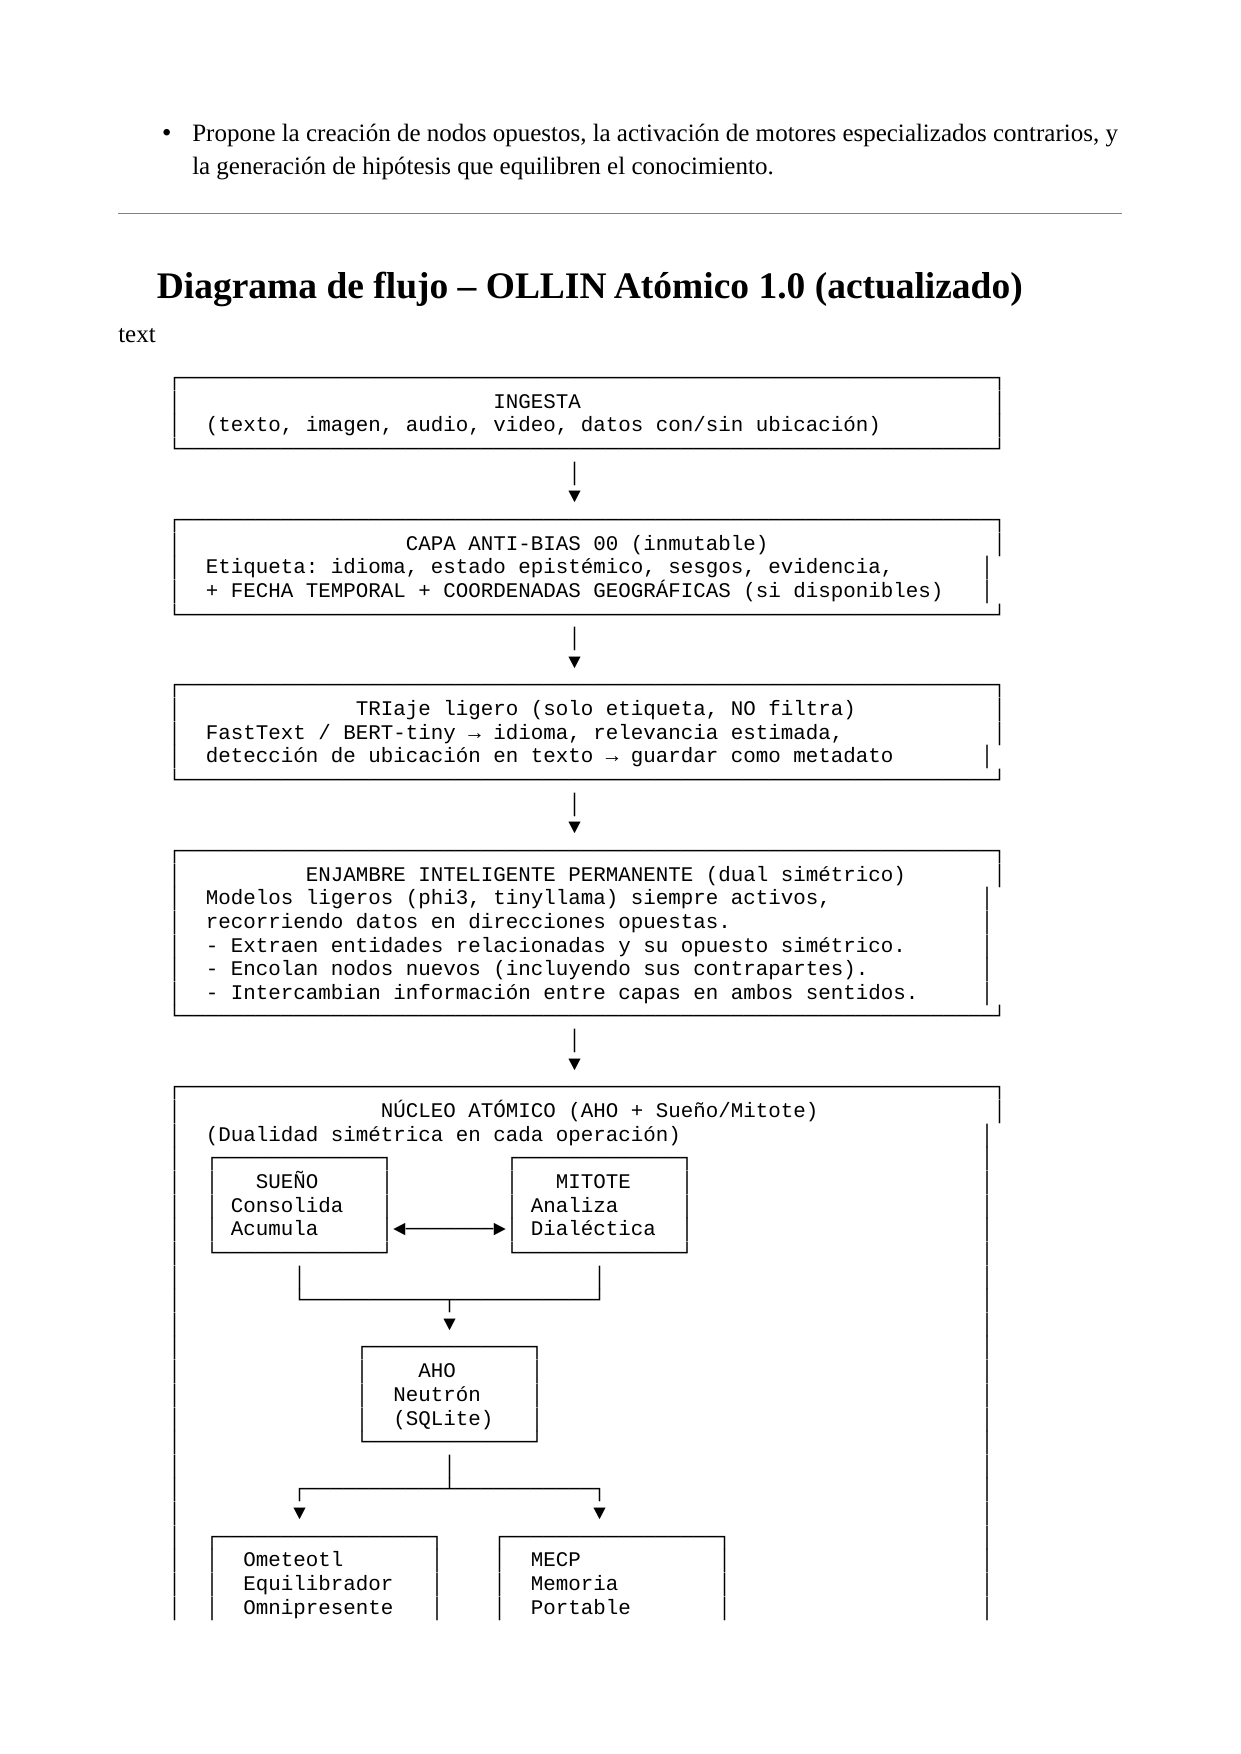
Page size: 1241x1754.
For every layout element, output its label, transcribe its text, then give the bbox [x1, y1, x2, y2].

text │ (Dualidad simétrica en cada operación) │ [987, 1124, 1122, 1147]
text │ ▼ │ [987, 1313, 1122, 1337]
text │ - Intercambian información entre capas en ambos sentidos. │ [175, 982, 1122, 1006]
text │ │ Consolida │ │ Analiza │ │ [387, 1195, 511, 1218]
subtitle 🔁 Diagrama de flujo – OLLIN Atómico 1.0 (actualizado) [118, 264, 1122, 307]
text │ │ Consolida │ │ Analiza │ │ [987, 1195, 1122, 1218]
text │ │ Omnipresente │ │ Portable │ │ [987, 1597, 1122, 1620]
text │ TRIaje ligero (solo etiqueta, NO filtra) │ [118, 698, 1122, 722]
text │ │ Consolida │ │ Analiza │ │ [687, 1195, 986, 1218]
text │ Modelos ligeros (phi3, tinyllama) siempre activos, │ [118, 887, 1122, 911]
text │ └─────────────┘ └─────────────┘ │ [118, 1242, 1122, 1266]
text │ ┌─────────────────┐ ┌─────────────────┐ │ [175, 1526, 986, 1549]
text │ │ Neutrón │ │ [987, 1384, 1122, 1407]
text │ │ Consolida │ │ Analiza │ │ [512, 1195, 686, 1218]
text │ │ Equilibrador │ │ Memoria │ │ [118, 1573, 1122, 1597]
text │ detección de ubicación en texto → guardar como metadato │ [118, 745, 1122, 769]
text │ │ │ [987, 1455, 1122, 1478]
text ▼ [118, 485, 1122, 509]
text │ [118, 462, 574, 485]
text ┌─────────────────────────────────────────────────────────────────┐ [118, 367, 1122, 391]
list Propone la creación de nodos opuestos, la activación de motores especializados contrarios, y la generación de hipótesis que equilibren el conocimiento. [162, 118, 1122, 180]
text │ recorriendo datos en direcciones opuestas. │ [175, 911, 986, 934]
text │ │ Consolida │ │ Analiza │ │ [212, 1195, 386, 1218]
text └─────────────────────────────────────────────────────────────────┘ [118, 603, 1122, 627]
text │ Etiqueta: idioma, estado epistémico, sesgos, evidencia, │ [118, 556, 1122, 580]
text │ [575, 462, 1122, 485]
text ▼ [118, 651, 1122, 674]
text │ ▼ │ [175, 1313, 986, 1337]
text │ [118, 793, 574, 816]
text │ + FECHA TEMPORAL + COORDENADAS GEOGRÁFICAS (si disponibles) │ [118, 580, 174, 603]
text │ │ │ │ [987, 1266, 1122, 1289]
text │ │ │ │ [175, 1266, 299, 1289]
text │ ┌─────────────┐ ┌─────────────┐ │ [118, 1147, 1122, 1171]
text │ └─────────────┘ │ [118, 1431, 1122, 1455]
text │ - Extraen entidades relacionadas y su opuesto simétrico. │ [118, 934, 1122, 958]
text │ ┌─────────────────┐ ┌─────────────────┐ │ [118, 1526, 174, 1549]
text │ CAPA ANTI‑BIAS 00 (inmutable) │ [118, 533, 174, 556]
text │ │ AHO │ │ [118, 1360, 1122, 1384]
text │ │ │ │ [600, 1266, 986, 1289]
text │ │ Ometeotl │ │ MECP │ │ [118, 1549, 1122, 1573]
text │ ENJAMBRE INTELIGENTE PERMANENTE (dual simétrico) │ [118, 864, 174, 887]
text │ (texto, imagen, audio, video, datos con/sin ubicación) │ [118, 414, 1122, 438]
text │ FastText / BERT‑tiny → idioma, relevancia estimada, │ [118, 722, 174, 745]
text │ │ Omnipresente │ │ Portable │ │ [725, 1597, 986, 1620]
text │ │ Neutrón │ │ [118, 1384, 174, 1407]
text │ + FECHA TEMPORAL + COORDENADAS GEOGRÁFICAS (si disponibles) │ [175, 580, 986, 603]
text │ ┌─────────────┐ │ [118, 1337, 1122, 1360]
text │ │ │ [175, 1455, 449, 1478]
text │ recorriendo datos en direcciones opuestas. │ [118, 911, 174, 934]
text │ │ Omnipresente │ │ Portable │ │ [212, 1597, 436, 1620]
text │ recorriendo datos en direcciones opuestas. │ [987, 911, 1122, 934]
text │ └───────────┬───────────┘ │ [118, 1289, 1122, 1313]
text └─────────────────────────────────────────────────────────────────┘ [118, 438, 1122, 462]
text └─────────────────────────────────────────────────────────────────┘ [118, 769, 1122, 793]
text │ FastText / BERT‑tiny → idioma, relevancia estimada, │ [175, 722, 999, 745]
text ▼ [118, 1053, 1122, 1076]
text │ │ Omnipresente │ │ Portable │ │ [118, 1597, 174, 1620]
text │ ▼ ▼ │ [118, 1502, 1122, 1526]
text │ CAPA ANTI‑BIAS 00 (inmutable) │ [1000, 533, 1122, 556]
text │ [118, 627, 1122, 651]
text │ │ Acumula │◄───────►│ Dialéctica │ │ [118, 1218, 1122, 1242]
text │ [118, 1029, 1122, 1053]
text ▼ [118, 816, 1122, 840]
text │ NÚCLEO ATÓMICO (AHO + Sueño/Mitote) │ [118, 1100, 1122, 1124]
text │ [575, 793, 1122, 816]
text │ │ Consolida │ │ Analiza │ │ [118, 1195, 174, 1218]
text │ ┌───────────┴───────────┐ │ [118, 1478, 1122, 1502]
text │ │ SUEÑO │ │ MITOTE │ │ [118, 1171, 1122, 1195]
text │ (Dualidad simétrica en cada operación) │ [175, 1124, 986, 1147]
text │ ┌─────────────────┐ ┌─────────────────┐ │ [987, 1526, 1122, 1549]
text │ │ Neutrón │ │ [537, 1384, 986, 1407]
text ┌─────────────────────────────────────────────────────────────────┐ [118, 509, 1122, 533]
text │ │ │ [118, 1455, 174, 1478]
text │ │ (SQLite) │ │ [118, 1407, 1122, 1431]
text │ INGESTA │ [1000, 391, 1122, 414]
text │ │ │ [450, 1455, 986, 1478]
text │ │ Omnipresente │ │ Portable │ │ [175, 1597, 211, 1620]
text │ INGESTA │ [118, 391, 174, 414]
text │ FastText / BERT‑tiny → idioma, relevancia estimada, │ [1000, 722, 1122, 745]
text │ + FECHA TEMPORAL + COORDENADAS GEOGRÁFICAS (si disponibles) │ [987, 580, 1122, 603]
text │ ┌─────────────────┐ ┌─────────────────┐ │ [500, 1537, 724, 1549]
text │ │ │ │ [300, 1266, 599, 1289]
text │ INGESTA │ [175, 391, 999, 414]
text ┌─────────────────────────────────────────────────────────────────┐ [118, 840, 1122, 864]
text │ ┌─────────────────┐ ┌─────────────────┐ │ [212, 1537, 436, 1549]
text │ ENJAMBRE INTELIGENTE PERMANENTE (dual simétrico) │ [1000, 864, 1122, 887]
text │ CAPA ANTI‑BIAS 00 (inmutable) │ [175, 533, 999, 556]
text │ │ Omnipresente │ │ Portable │ │ [500, 1597, 724, 1620]
text │ (Dualidad simétrica en cada operación) │ [118, 1124, 174, 1147]
text │ │ Neutrón │ │ [175, 1384, 361, 1407]
text │ - Intercambian información entre capas en ambos sentidos. │ [118, 982, 174, 1006]
text │ ENJAMBRE INTELIGENTE PERMANENTE (dual simétrico) │ [175, 864, 999, 887]
text ┌─────────────────────────────────────────────────────────────────┐ [118, 674, 1122, 698]
text ┌─────────────────────────────────────────────────────────────────┐ [118, 1076, 1122, 1100]
text │ │ Omnipresente │ │ Portable │ │ [437, 1597, 499, 1620]
text │ │ Consolida │ │ Analiza │ │ [175, 1195, 211, 1218]
text text [118, 319, 1122, 348]
text └─────────────────────────────────────────────────────────────────┘ [118, 1006, 1122, 1029]
text │ │ │ │ [118, 1266, 174, 1289]
text │ - Encolan nodos nuevos (incluyendo sus contrapartes). │ [118, 958, 1122, 982]
text │ │ Neutrón │ │ [362, 1384, 536, 1407]
text │ ▼ │ [118, 1313, 174, 1337]
